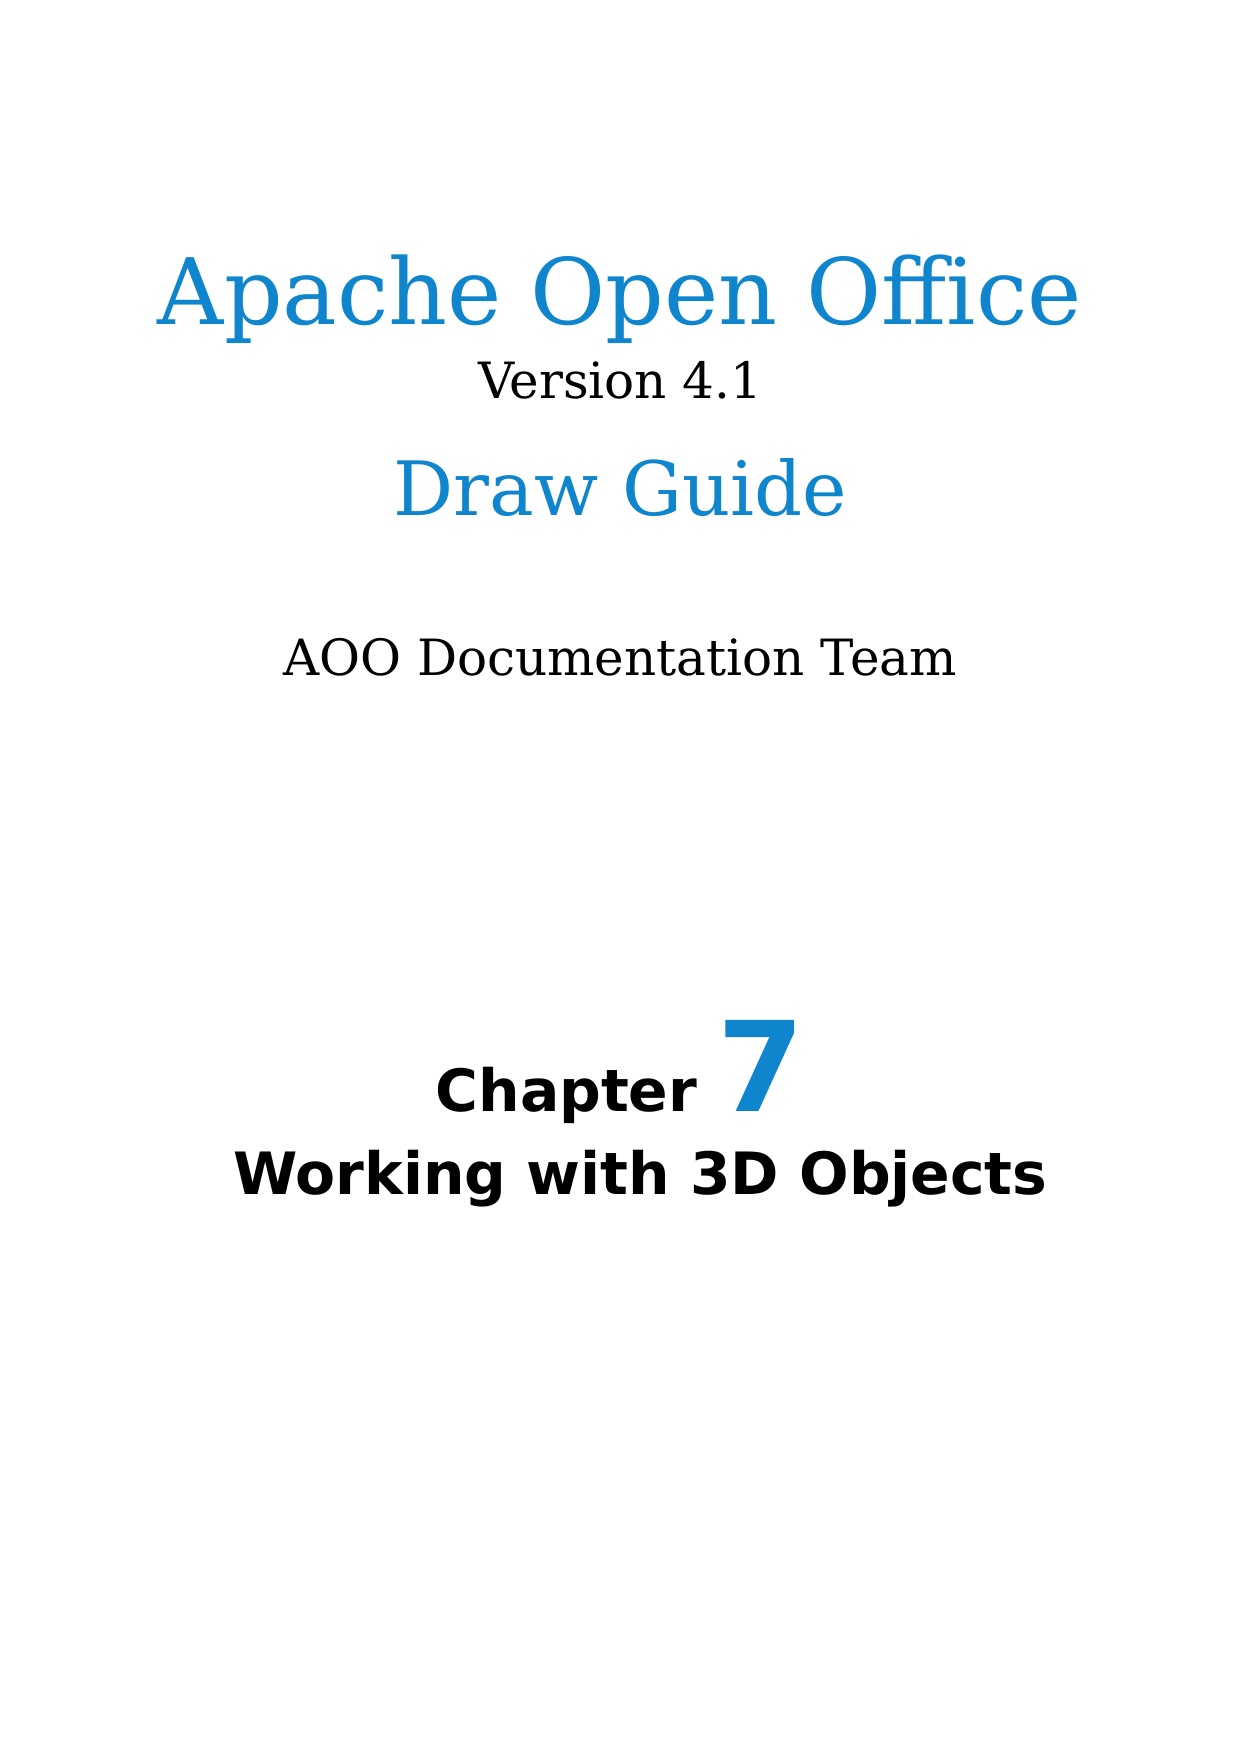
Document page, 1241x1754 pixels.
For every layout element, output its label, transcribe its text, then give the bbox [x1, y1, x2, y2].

subtitle Chapter 7 Working with 3D Objects [136, 995, 1104, 1208]
text Version 4.1 [136, 352, 1104, 410]
text Apache Open Office [136, 239, 1104, 346]
text AOO Documentation Team [136, 629, 1104, 688]
text Draw Guide [136, 446, 1104, 533]
